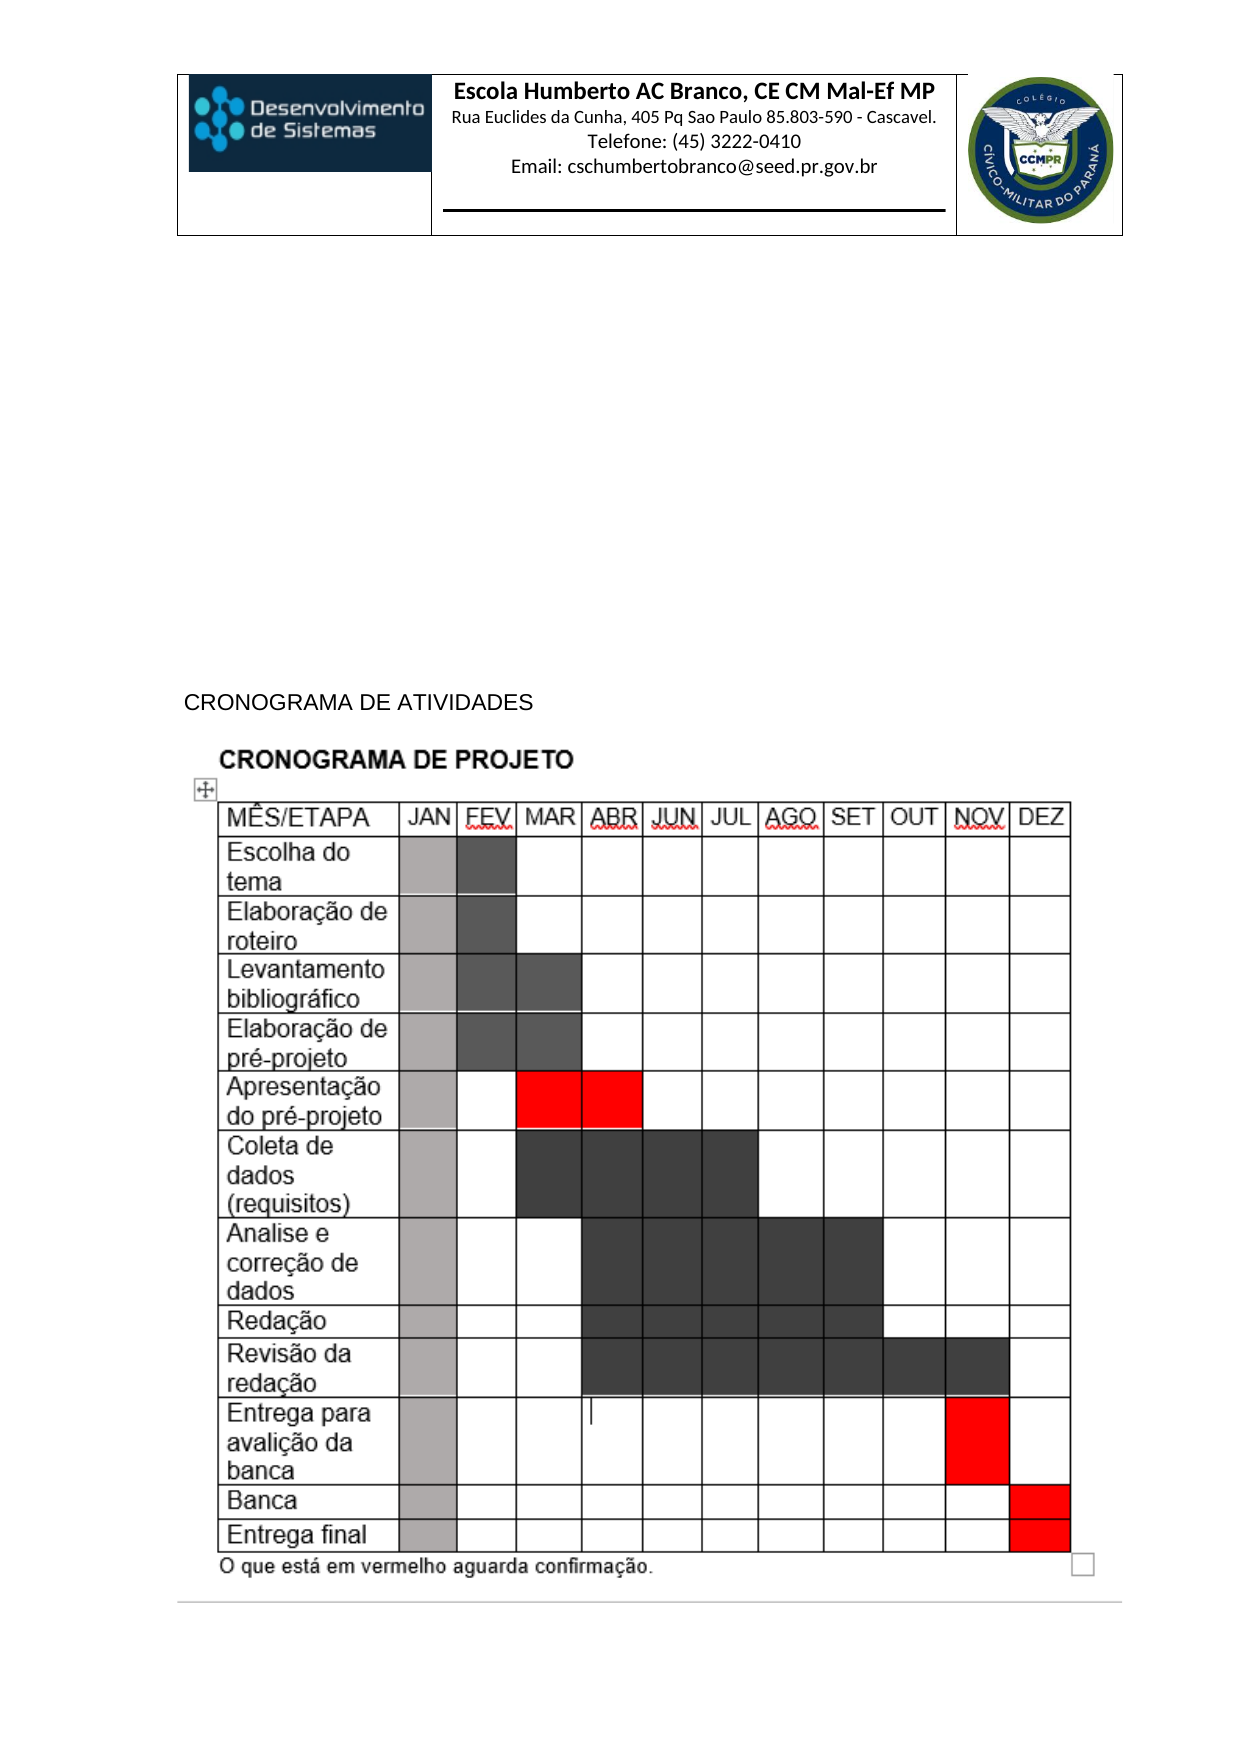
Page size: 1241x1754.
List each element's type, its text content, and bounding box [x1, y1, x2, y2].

picture [968, 74, 1114, 225]
picture [188, 74, 432, 172]
text CRONOGRAMA DE ATIVIDADES [177, 689, 1122, 715]
picture [177, 734, 1123, 1603]
